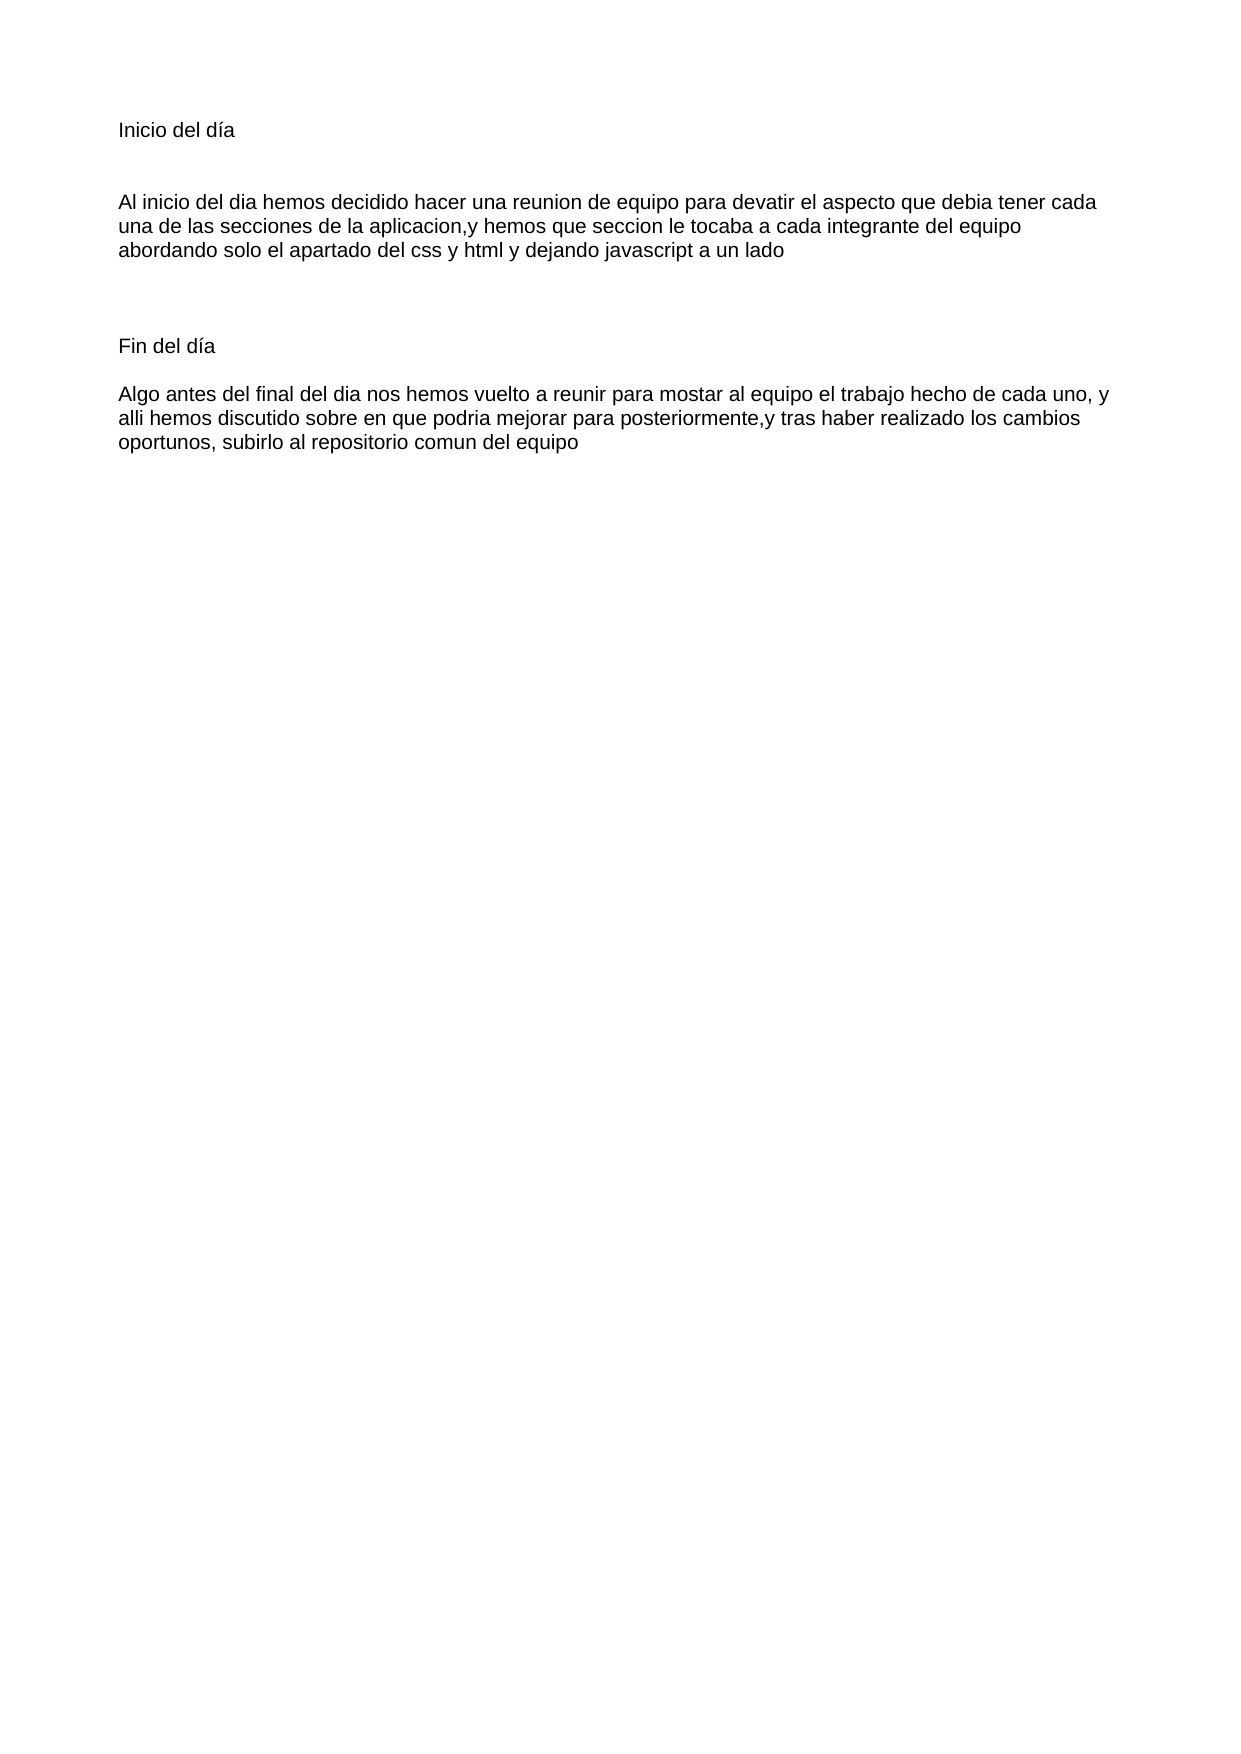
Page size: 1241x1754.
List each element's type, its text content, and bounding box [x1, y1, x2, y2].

text Al inicio del dia hemos decidido hacer una reunion de equipo para devatir el aspecto que debia tener cada una de las secciones de la aplicacion,y hemos que seccion le tocaba a cada integrante del equipo abordando solo el apartado del css y html y dejando javascript a un lado [118, 190, 1122, 262]
text Inicio del día [118, 118, 1122, 142]
text Algo antes del final del dia nos hemos vuelto a reunir para mostar al equipo el trabajo hecho de cada uno, y alli hemos discutido sobre en que podria mejorar para posteriormente,y tras haber realizado los cambios oportunos, subirlo al repositorio comun del equipo [118, 382, 1122, 453]
text Fin del día [118, 334, 1122, 358]
